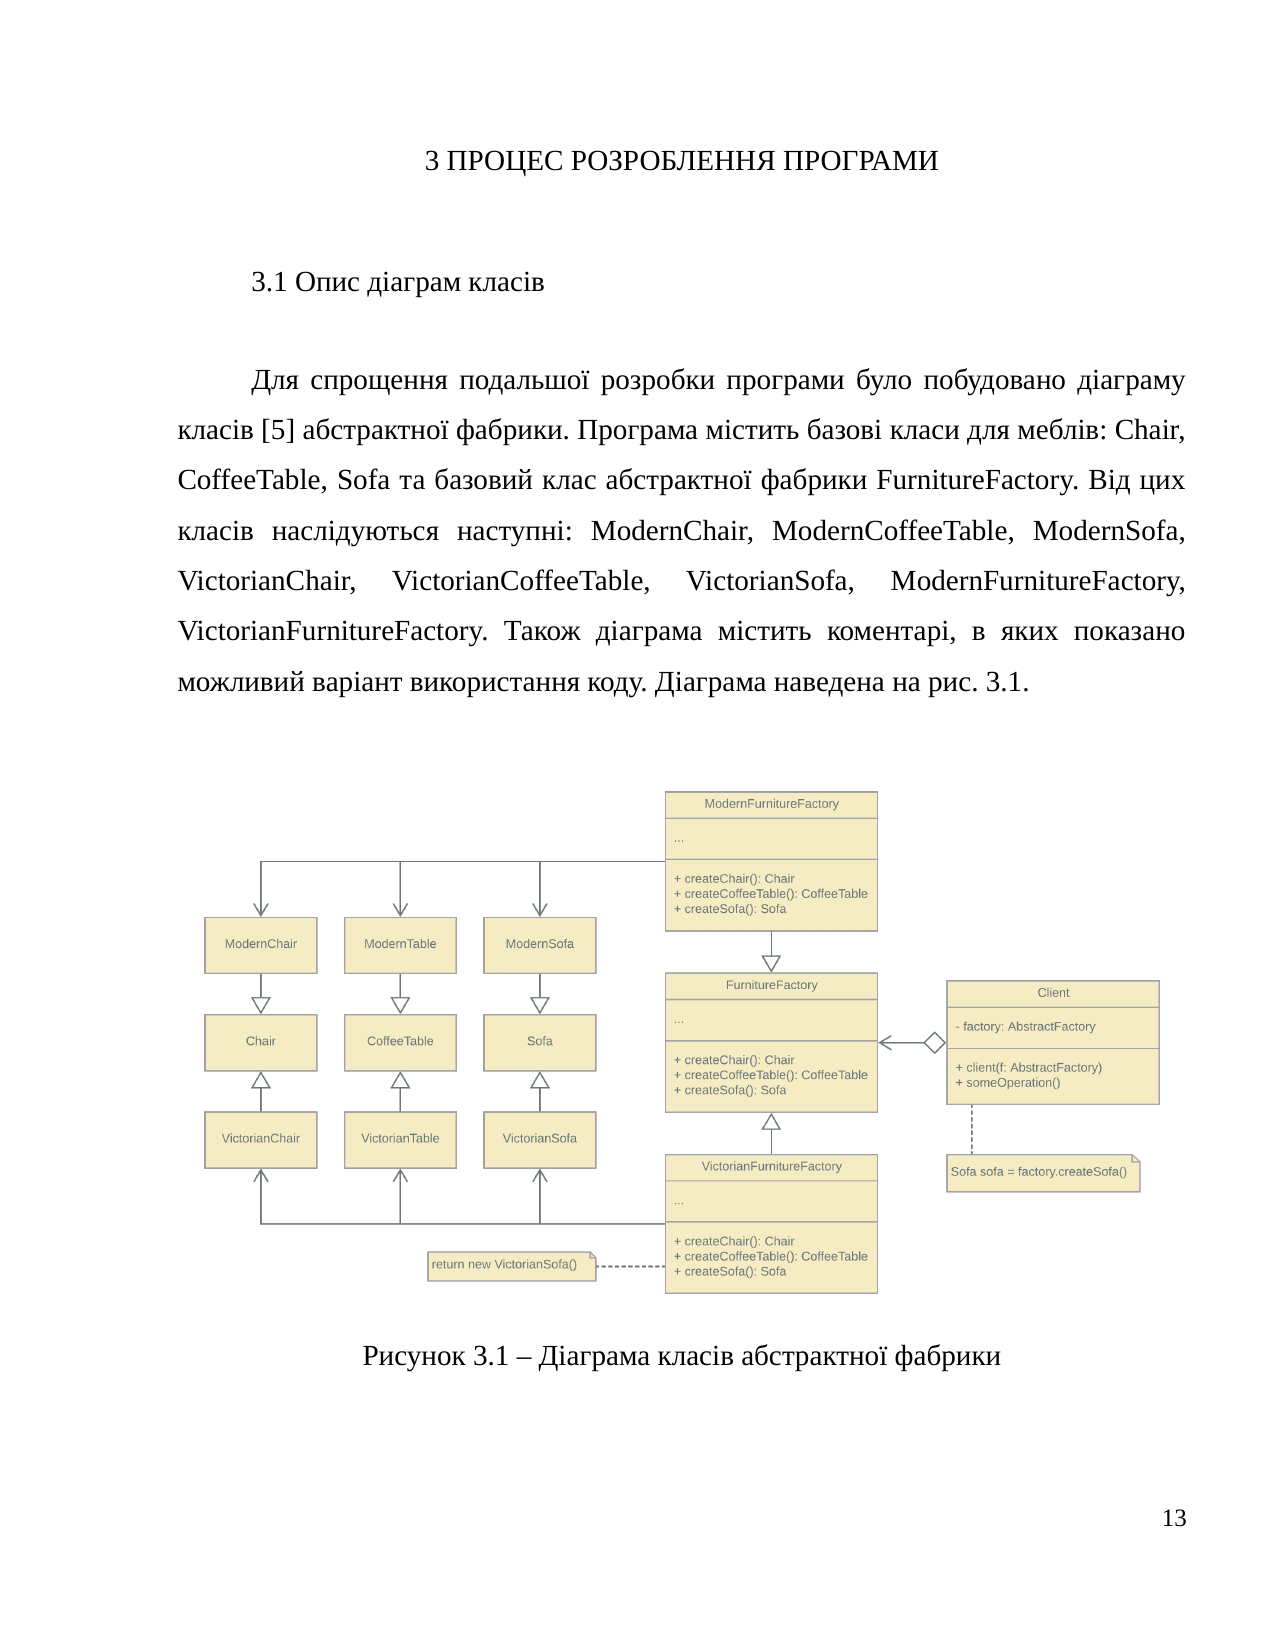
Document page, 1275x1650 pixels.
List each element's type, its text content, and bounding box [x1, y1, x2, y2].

text Для спрощення подальшої розробки програми було побудовано діаграму класів [5] абстрактної фабрики. Програма містить базові класи для меблів: Chair, CoffeeTable, Sofa та базовий клас абстрактної фабрики FurnitureFactory. Від цих класів наслідуються наступні: ModernChair, ModernCoffeeTable, ModernSofa, VictorianChair, VictorianCoffeeTable, VictorianSofa, ModernFurnitureFactory, VictorianFurnitureFactory. Також діаграма містить коментарі, в яких показано можливий варіант використання коду. Діаграма наведена на рис. 3.1. [177, 362, 1186, 697]
subtitle 3 ПРОЦЕС РОЗРОБЛЕННЯ ПРОГРАМИ [177, 143, 1186, 177]
picture [177, 764, 1187, 1321]
subtitle 3.1 Опис діаграм класів [177, 260, 1186, 299]
text Рисунок 3.1 – Діаграма класів абстрактної фабрики [177, 1338, 1186, 1371]
